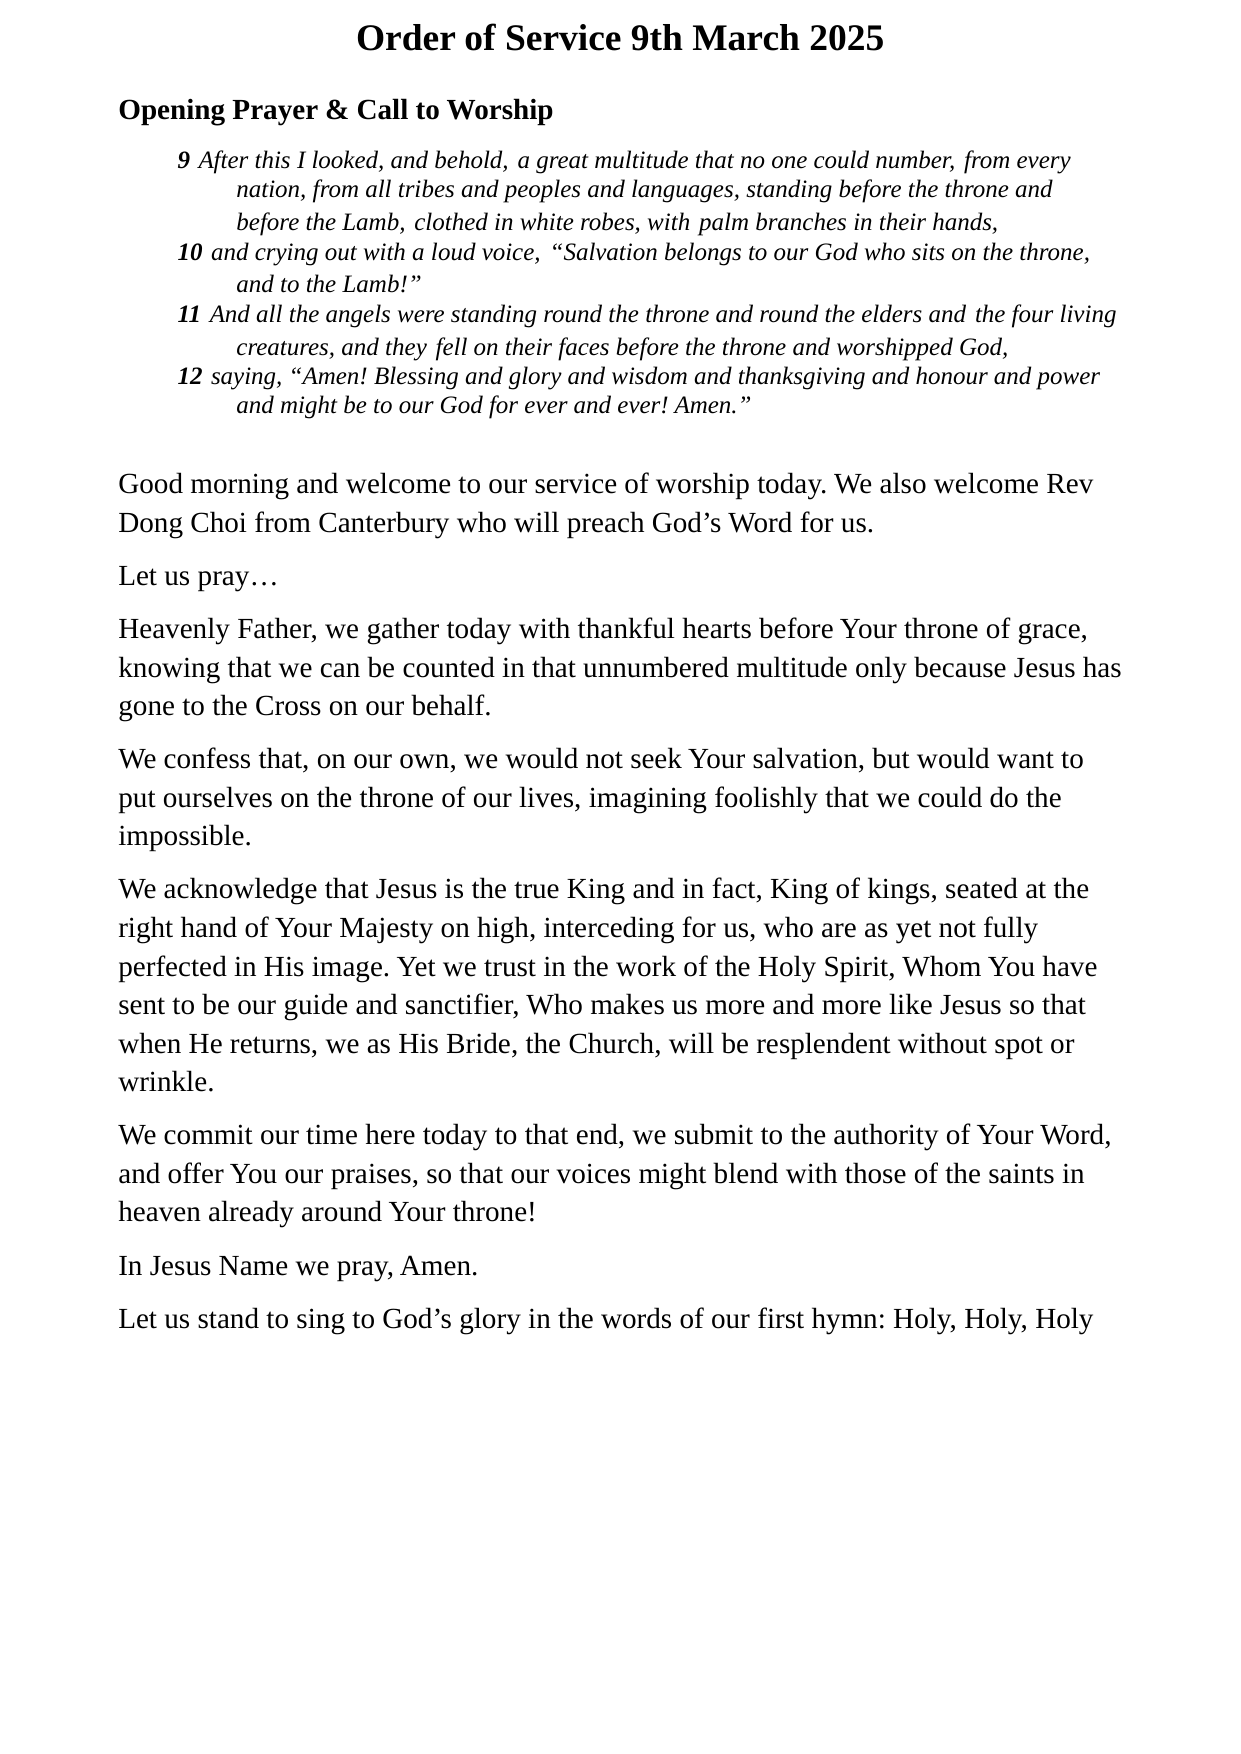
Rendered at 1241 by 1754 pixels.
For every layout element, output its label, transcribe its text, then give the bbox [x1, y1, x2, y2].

text We confess that, on our own, we would not seek Your salvation, but would want to put ourselves on the throne of our lives, imagining foolishly that we could do the impossible. [118, 741, 1122, 852]
text 12 saying, “Amen! Blessing and glory and wisdom and thanksgiving and honour and power and might be to our God for ever and ever! Amen.” [177, 361, 1122, 419]
text Heavenly Father, we gather today with thankful hearts before Your throne of grace, knowing that we can be counted in that unnumbered multitude only because Jesus has gone to the Cross on our behalf. [118, 611, 1122, 722]
text We commit our time here today to that end, we submit to the authority of Your Word, and offer You our praises, so that our voices might blend with those of the saints in heaven already around Your throne! [118, 1117, 1122, 1228]
text In Jesus Name we pray, Amen. [118, 1248, 1122, 1281]
text Opening Prayer & Call to Worship [118, 92, 1122, 126]
text Let us stand to sing to God’s glory in the words of our first hymn: Holy, Holy, Holy [118, 1301, 1122, 1334]
text 9 After this I looked, and behold, a great multitude that no one could number, from every nation, from all tribes and peoples and languages, standing before the throne and before the Lamb, clothed in white robes, with palm branches in their hands, [177, 146, 1122, 237]
text Let us pray… [118, 558, 1122, 592]
text 10 and crying out with a loud voice, “Salvation belongs to our God who sits on the throne, and to the Lamb!” [177, 237, 1122, 299]
text We acknowledge that Jesus is the true King and in fact, King of kings, seated at the right hand of Your Majesty on high, interceding for us, who are as yet not fully perfected in His image. Yet we trust in the work of the Holy Spirit, Whom You have sent to be our guide and sanctifier, Who makes us more and more like Jesus so that when He returns, we as His Bride, the Church, will be resplendent without spot or wrinkle. [118, 872, 1122, 1098]
text Good morning and welcome to our service of worship today. We also welcome Rev Dong Choi from Canterbury who will preach God’s Word for us. [118, 466, 1122, 538]
text 11 And all the angels were standing round the throne and round the elders and the four living creatures, and they fell on their faces before the throne and worshipped God, [177, 299, 1122, 361]
